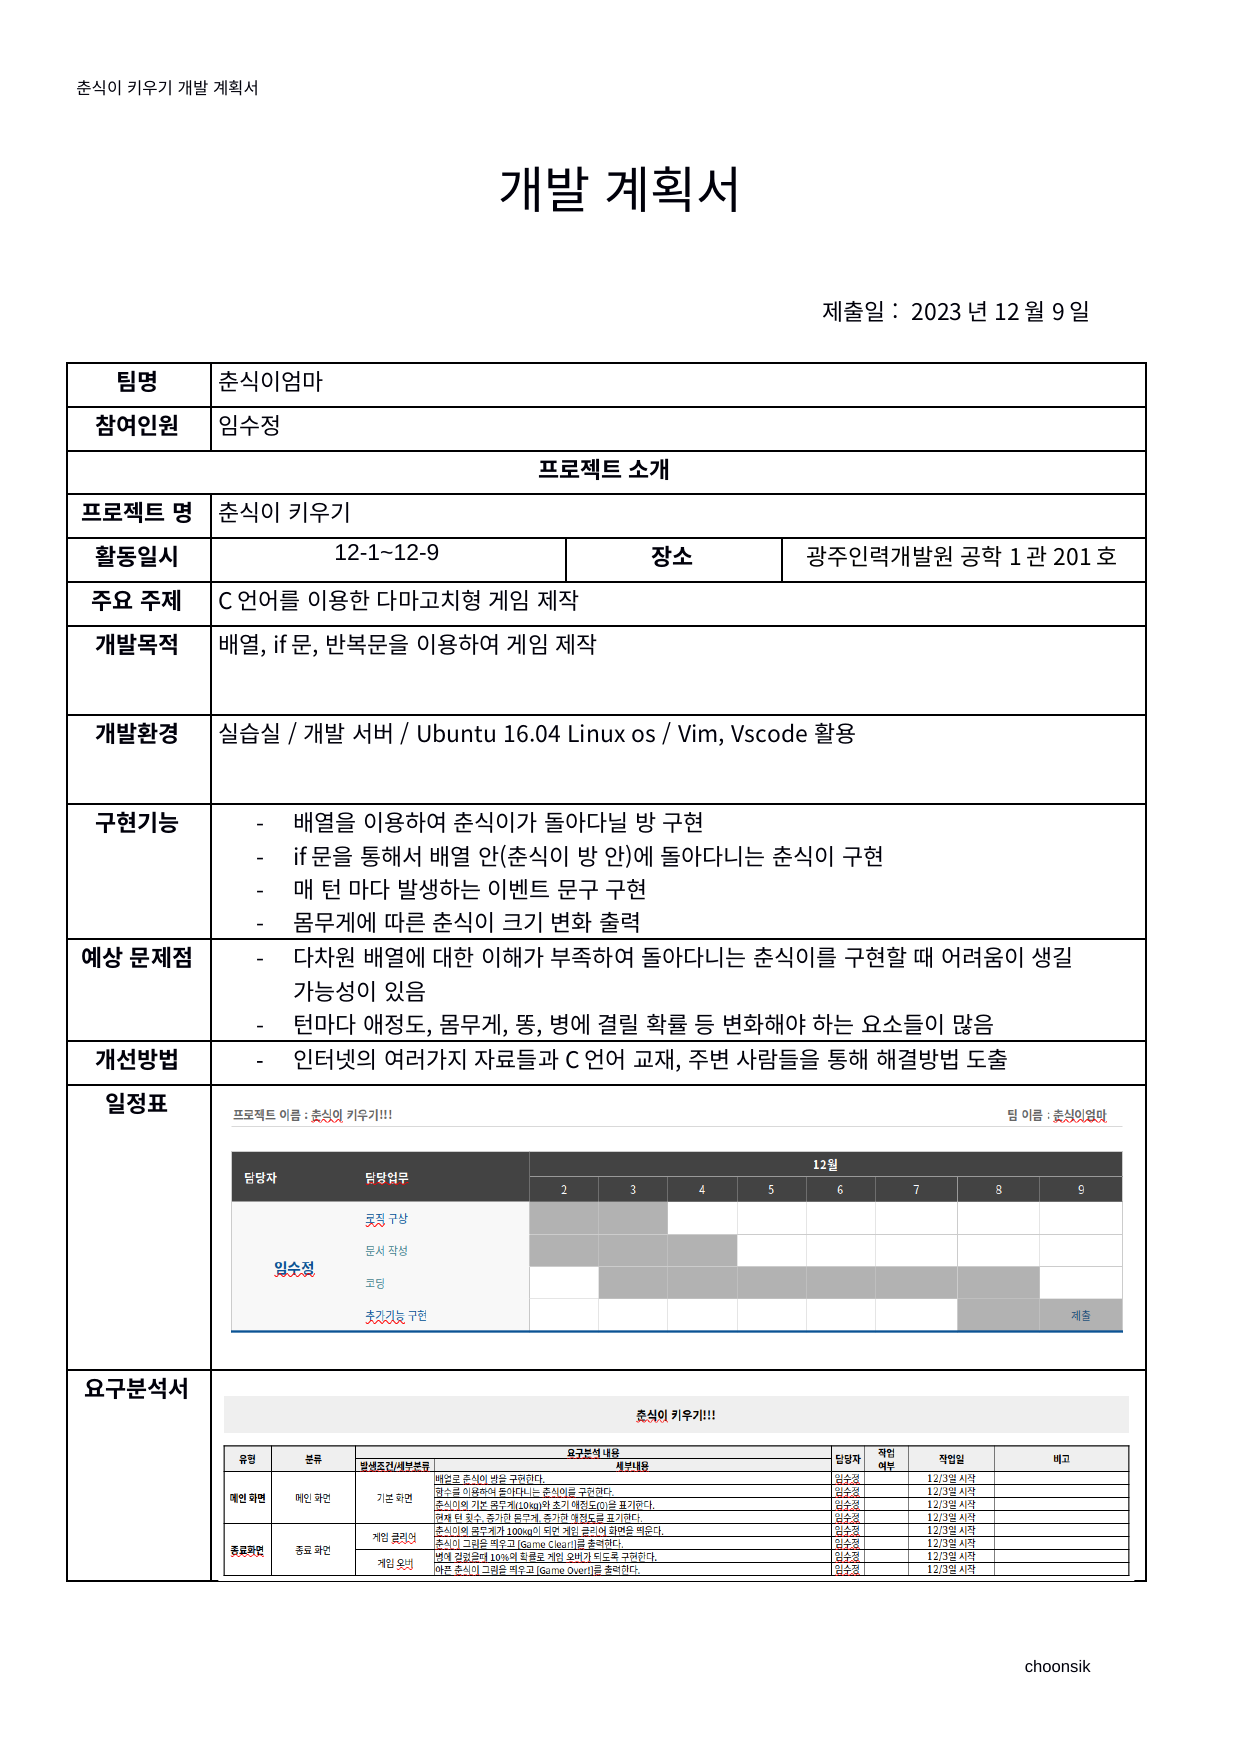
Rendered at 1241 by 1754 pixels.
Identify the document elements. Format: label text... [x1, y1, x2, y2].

table_cell 다차원 배열에 대한 이해가 부족하여 돌아다니는 춘식이를 구현할 때 어려움이 생길 가능성이 있음 턴마다 애정도, 몸무게, 똥, 병에 결릴 확률 등 변화해야 하는 요소들이 많음 [212, 940, 1145, 1040]
table_cell 광주인력개발원 공학 1관 201호 [783, 539, 1145, 581]
table_cell 배열, if문, 반복문을 이용하여 게임 제작 [212, 627, 1145, 714]
table_cell 춘식이 키우기 [212, 495, 1145, 537]
table_cell 실습실 / 개발 서버 / Ubuntu 16.04 Linux os / Vim, Vscode 활용 [212, 716, 1145, 803]
table_header 춘식이엄마 [212, 364, 1145, 406]
table_header 팀명 [68, 364, 210, 406]
table_cell 개발환경 [68, 716, 210, 803]
table_cell 장소 [567, 539, 781, 581]
table_cell C언어를 이용한 다마고치형 게임 제작 [212, 583, 1145, 624]
table_cell [212, 1371, 1145, 1580]
text 제출일 : 2023년 12월 9일 [150, 294, 1090, 327]
table_cell 배열을 이용하여 춘식이가 돌아다닐 방 구현 if문을 통해서 배열 안(춘식이 방 안)에 돌아다니는 춘식이 구현 매 턴 마다 발생하는 이벤트 문구 구현 몸무게에 따른 춘식이 크기 변화 출력 [212, 805, 1145, 938]
table_cell 참여인원 [68, 408, 210, 449]
table_cell 인터넷의 여러가지 자료들과 C언어 교재, 주변 사람들을 통해 해결방법 도출 [212, 1042, 1145, 1084]
table_cell 프로젝트 명 [68, 495, 210, 537]
table_cell 개선방법 [68, 1042, 210, 1084]
picture [218, 1096, 1135, 1342]
table_cell 요구분석서 [68, 1371, 210, 1580]
table_cell 주요 주제 [68, 583, 210, 624]
table_cell 구현기능 [68, 805, 210, 938]
table_cell 예상 문제점 [68, 940, 210, 1040]
picture [218, 1390, 1135, 1581]
table_cell 12-1~12-9 [212, 539, 565, 581]
table_cell 활동일시 [68, 539, 210, 581]
table_cell 임수정 [212, 408, 1145, 449]
table_cell 프로젝트 소개 [68, 452, 1145, 493]
table_cell 일정표 [68, 1086, 210, 1368]
table_cell [212, 1086, 1145, 1368]
table_cell 개발목적 [68, 627, 210, 714]
text 개발 계획서 [150, 150, 1090, 222]
